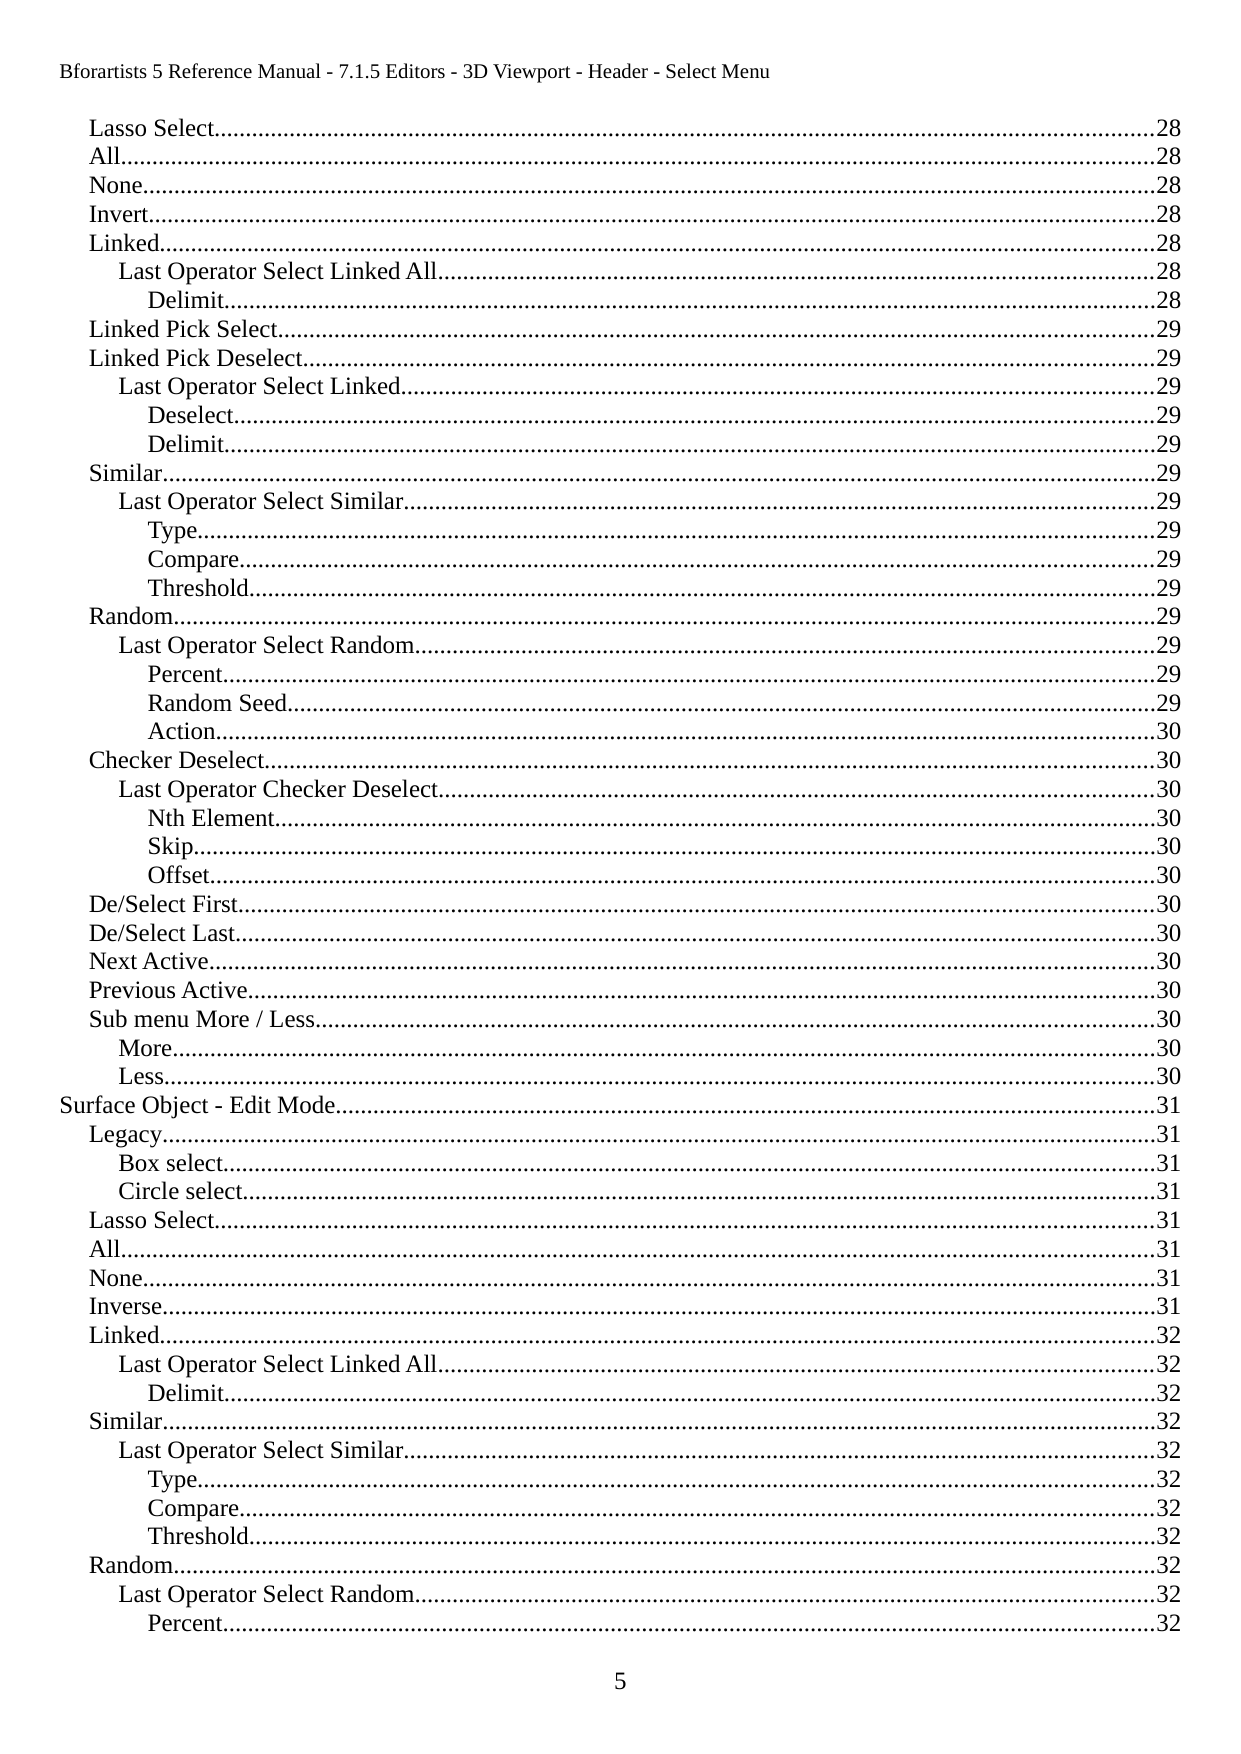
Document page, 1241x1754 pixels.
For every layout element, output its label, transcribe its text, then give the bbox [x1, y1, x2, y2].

text Linked Pick Select 29 [88, 314, 1181, 343]
text Threshold 32 [147, 1521, 1181, 1550]
text Last Operator Select Similar 29 [118, 486, 1181, 515]
text Type 29 [147, 515, 1181, 544]
text Nth Element 30 [147, 803, 1181, 831]
text Linked Pick Deselect 29 [88, 343, 1181, 371]
text Similar 29 [88, 458, 1181, 486]
text Less 30 [118, 1061, 1181, 1090]
text Last Operator Select Random 29 [118, 630, 1181, 659]
text Last Operator Select Random 32 [118, 1579, 1181, 1608]
text Invert 28 [88, 199, 1181, 228]
text None 28 [88, 170, 1181, 199]
text Lasso Select 28 [88, 113, 1181, 141]
text Last Operator Select Linked 29 [118, 371, 1181, 400]
text Lasso Select 31 [88, 1205, 1181, 1234]
text Last Operator Checker Deselect 30 [118, 774, 1181, 803]
text More 30 [118, 1033, 1181, 1061]
text Random 29 [88, 601, 1181, 630]
text Random Seed 29 [147, 688, 1181, 716]
text Inverse 31 [88, 1291, 1181, 1320]
text Linked 28 [88, 228, 1181, 256]
text Surface Object - Edit Mode 31 [59, 1090, 1181, 1119]
text None 31 [88, 1263, 1181, 1291]
text Offset 30 [147, 860, 1181, 889]
text Circle select 31 [118, 1176, 1181, 1205]
text Next Active 30 [88, 946, 1181, 975]
text Percent 32 [147, 1608, 1181, 1636]
text Delimit 28 [147, 285, 1181, 314]
text Previous Active 30 [88, 975, 1181, 1004]
text Random 32 [88, 1550, 1181, 1579]
text Last Operator Select Linked All 32 [118, 1349, 1181, 1378]
text Legacy 31 [88, 1119, 1181, 1148]
text Delimit 29 [147, 429, 1181, 458]
text Percent 29 [147, 659, 1181, 688]
text Delimit 32 [147, 1378, 1181, 1406]
text Checker Deselect 30 [88, 745, 1181, 774]
text Type 32 [147, 1464, 1181, 1493]
text Threshold 29 [147, 573, 1181, 601]
text Compare 32 [147, 1493, 1181, 1521]
text All 28 [88, 141, 1181, 170]
text Compare 29 [147, 544, 1181, 573]
text Sub menu More / Less 30 [88, 1004, 1181, 1033]
text Box select 31 [118, 1148, 1181, 1176]
text Deselect 29 [147, 400, 1181, 429]
text De/Select Last 30 [88, 918, 1181, 946]
text Last Operator Select Similar 32 [118, 1435, 1181, 1464]
text De/Select First 30 [88, 889, 1181, 918]
text Last Operator Select Linked All 28 [118, 256, 1181, 285]
text Linked 32 [88, 1320, 1181, 1349]
text Skip 30 [147, 831, 1181, 860]
text Action 30 [147, 716, 1181, 745]
text All 31 [88, 1234, 1181, 1263]
text Similar 32 [88, 1406, 1181, 1435]
